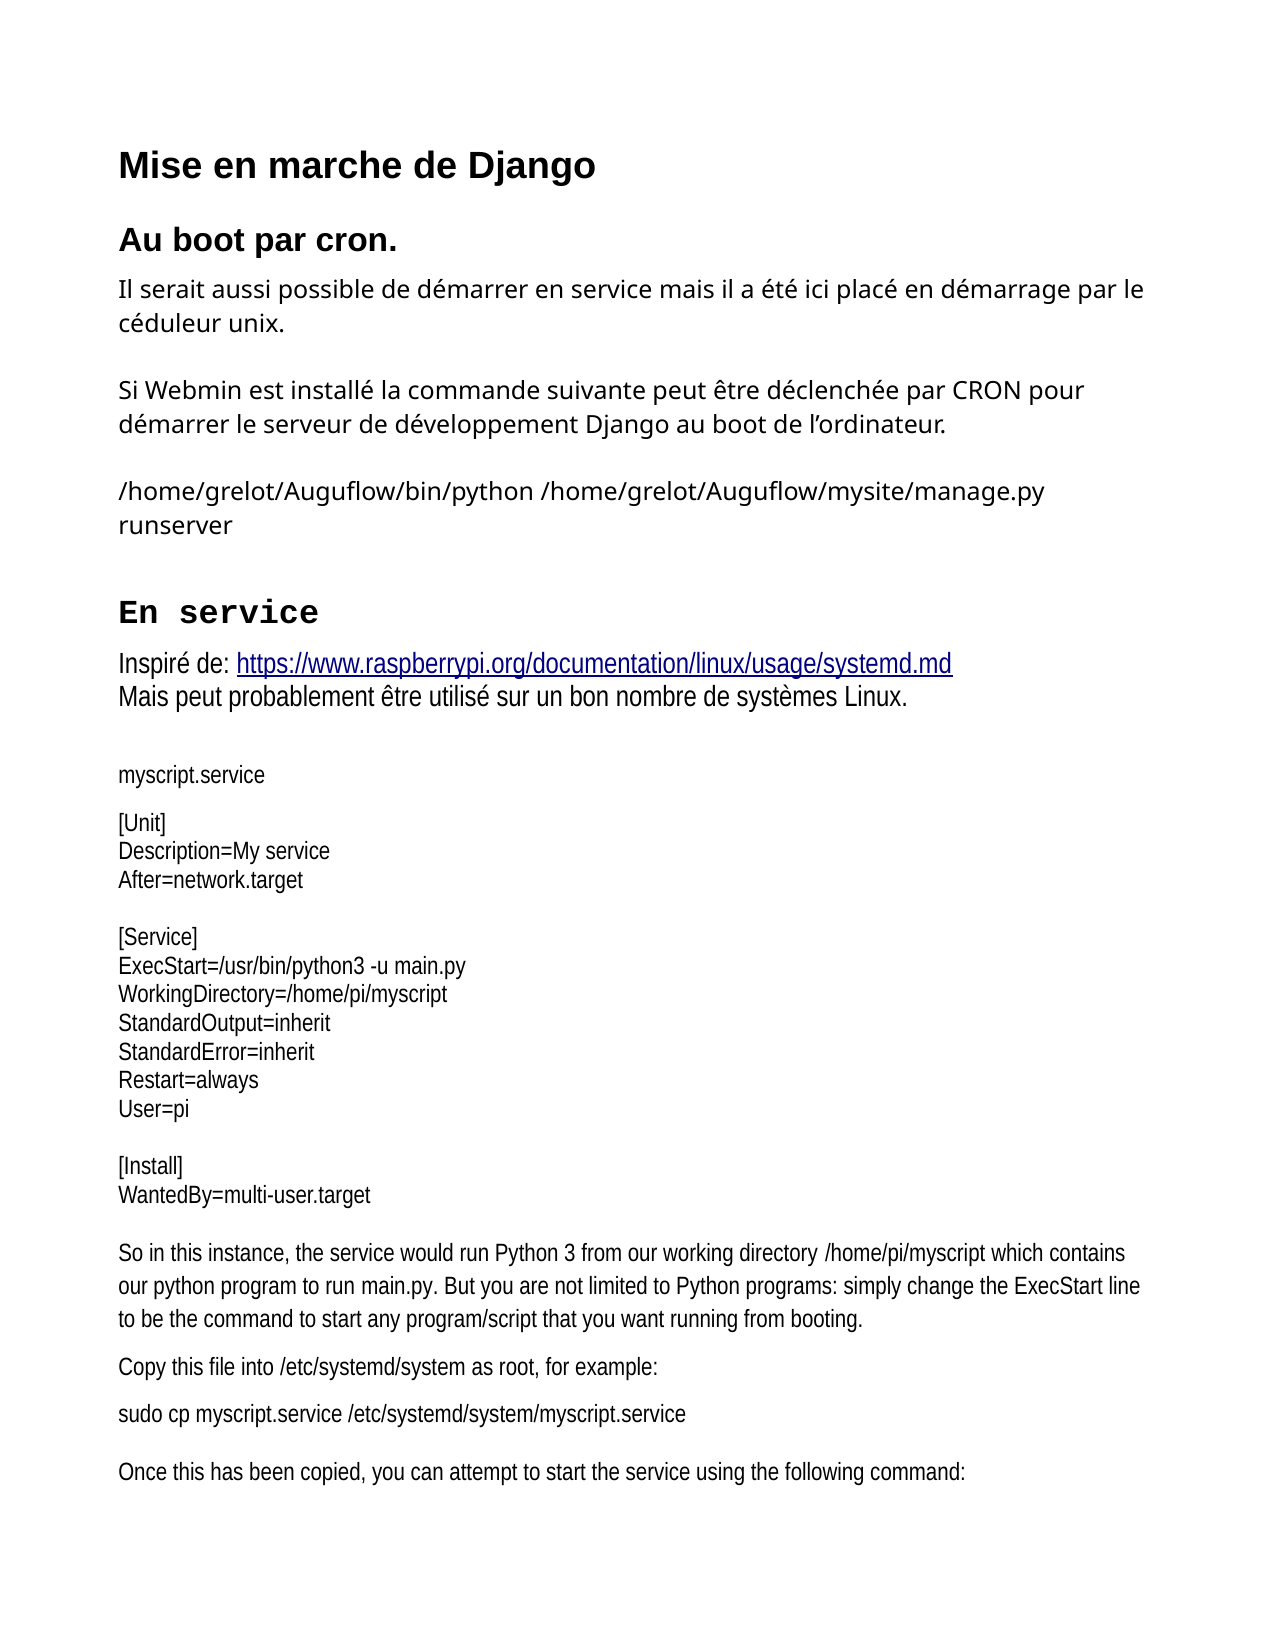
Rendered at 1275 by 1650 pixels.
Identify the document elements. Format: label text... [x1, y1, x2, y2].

text /home/grelot/Auguflow/bin/python /home/grelot/Auguflow/mysite/manage.py runserver [118, 473, 1157, 542]
text ExecStart=/usr/bin/python3 -u main.py [118, 951, 1157, 979]
text Si Webmin est installé la commande suivante peut être déclenchée par CRON pour démarrer le serveur de développement Django au boot de l’ordinateur. [118, 372, 1157, 441]
text After=network.target [118, 865, 1157, 893]
text [Install] [118, 1151, 1157, 1180]
text Restart=always [118, 1065, 1157, 1094]
text Description=My service [118, 836, 1157, 865]
subtitle Mise en marche de Django [118, 143, 1157, 187]
text StandardOutput=inherit [118, 1008, 1157, 1037]
text WantedBy=multi-user.target [118, 1180, 1157, 1209]
text Inspiré de: https://www.raspberrypi.org/documentation/linux/usage/systemd.md [118, 646, 1157, 679]
text WorkingDirectory=/home/pi/myscript [118, 979, 1157, 1008]
subtitle Au boot par cron. [118, 220, 1157, 259]
text [Service] [118, 922, 1157, 951]
text [Unit] [118, 808, 1157, 836]
text So in this instance, the service would run Python 3 from our working directory /home/pi/myscript which contains our python program to run main.py. But you are not limited to Python programs: simply change the ExecStart line to be the command to start any program/script that you want running from booting. [118, 1238, 1157, 1333]
text sudo cp myscript.service /etc/systemd/system/myscript.service [118, 1399, 1157, 1428]
text Once this has been copied, you can attempt to start the service using the following command: [118, 1457, 1157, 1486]
text User=pi [118, 1094, 1157, 1123]
text Mais peut probablement être utilisé sur un bon nombre de systèmes Linux. [118, 679, 1157, 713]
text myscript.service [118, 760, 1157, 789]
text StandardError=inherit [118, 1037, 1157, 1065]
subtitle En service [118, 596, 1157, 633]
text Copy this file into /etc/systemd/system as root, for example: [118, 1351, 1157, 1380]
text Il serait aussi possible de démarrer en service mais il a été ici placé en démarrage par le céduleur unix. [118, 271, 1157, 339]
